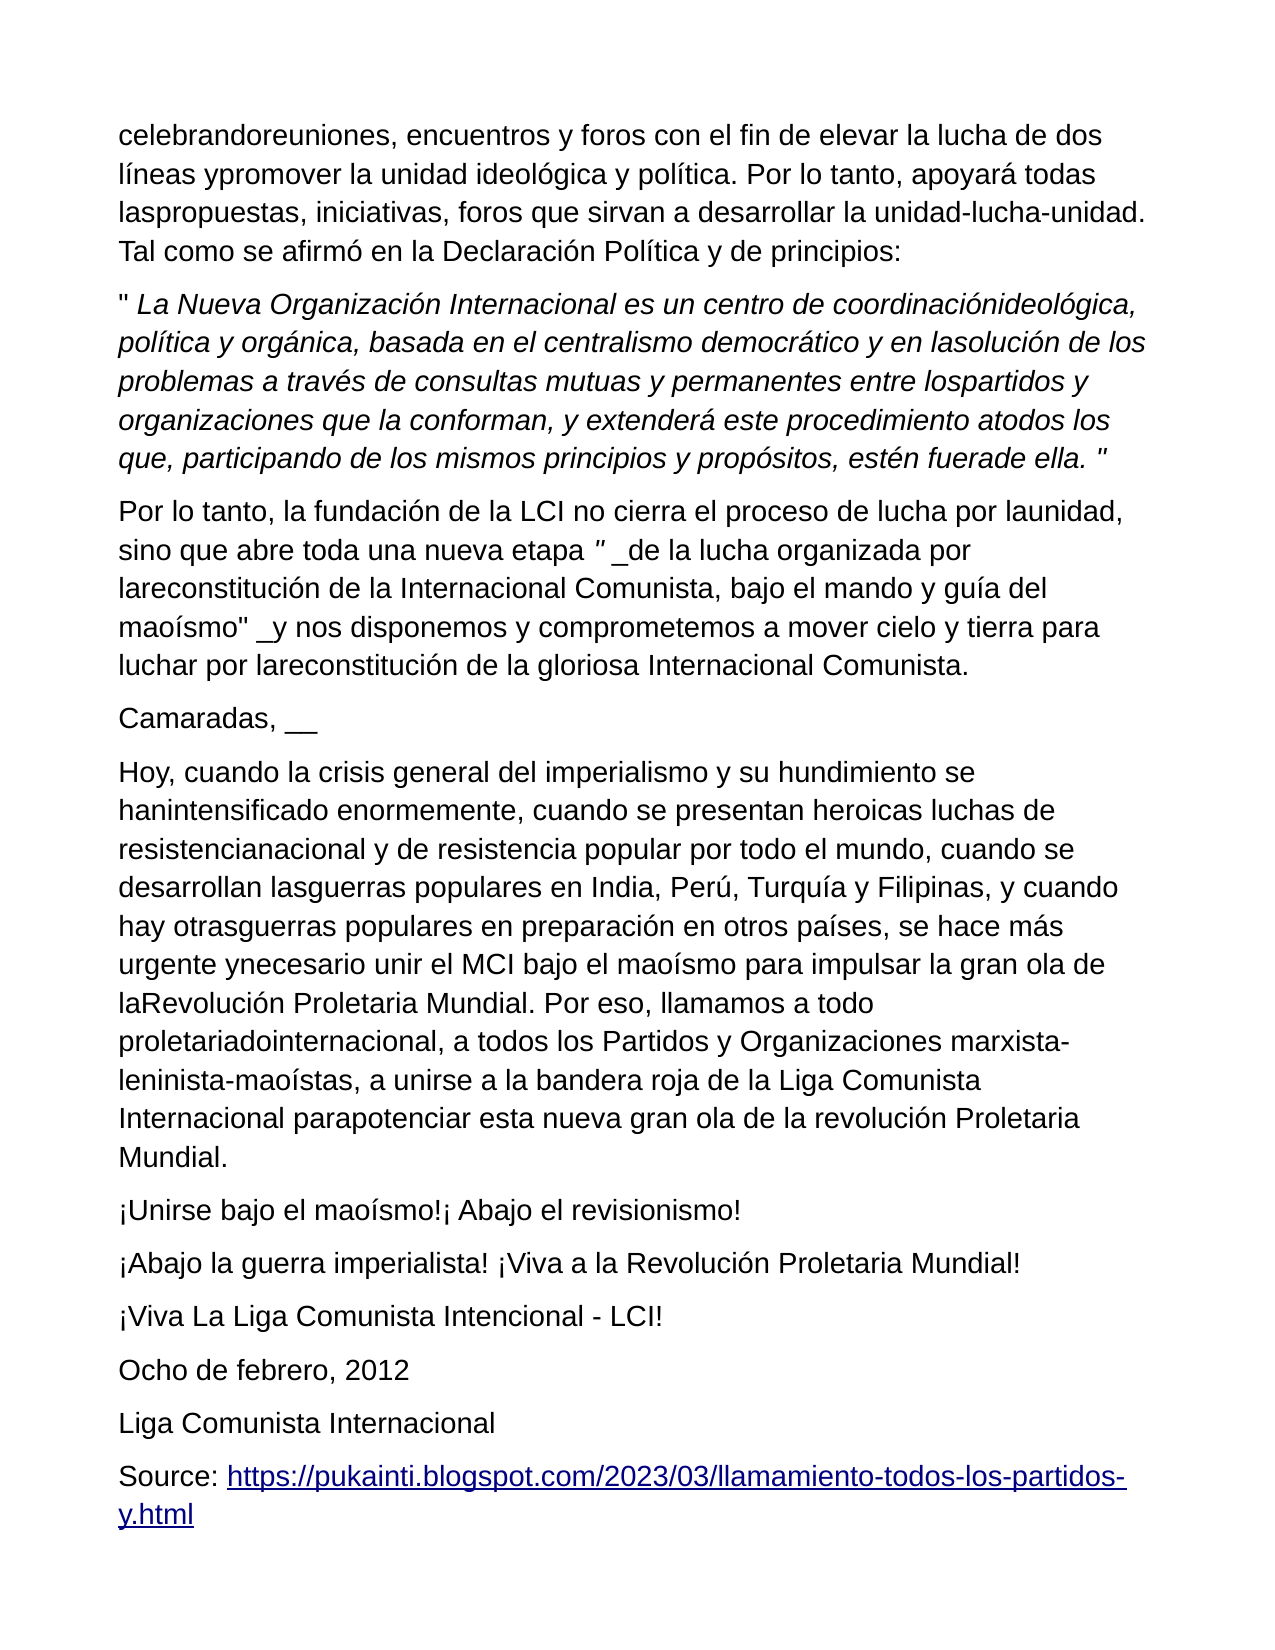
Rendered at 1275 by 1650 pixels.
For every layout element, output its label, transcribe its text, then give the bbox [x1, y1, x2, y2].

text Ocho de febrero, 2012 [118, 1352, 1157, 1386]
text Liga Comunista Internacional [118, 1406, 1157, 1439]
text ¡Abajo la guerra imperialista! ¡Viva a la Revolución Proletaria Mundial! [118, 1246, 1157, 1280]
text ¡Unirse bajo el maoísmo!¡ Abajo el revisionismo! [118, 1193, 1157, 1227]
text " La Nueva Organización Internacional es un centro de coordinaciónideológica, política y orgánica, basada en el centralismo democrático y en lasolución de los problemas a través de consultas mutuas y permanentes entre lospartidos y organizaciones que la conforman, y extenderá este procedimiento atodos los que, participando de los mismos principios y propósitos, estén fuerade ella. " [118, 287, 1157, 474]
text Source: https://pukainti.blogspot.com/2023/03/llamamiento-todos-los-partidos-y.html [118, 1459, 1157, 1531]
text ¡Viva La Liga Comunista Intencional - LCI! [118, 1299, 1157, 1333]
text celebrandoreuniones, encuentros y foros con el fin de elevar la lucha de dos líneas ypromover la unidad ideológica y política. Por lo tanto, apoyará todas laspropuestas, iniciativas, foros que sirvan a desarrollar la unidad-lucha-unidad. Tal como se afirmó en la Declaración Política y de principios: [118, 118, 1157, 267]
text Por lo tanto, la fundación de la LCI no cierra el proceso de lucha por launidad, sino que abre toda una nueva etapa " _de la lucha organizada por lareconstitución de la Internacional Comunista, bajo el mando y guía del maoísmo" _y nos disponemos y comprometemos a mover cielo y tierra para luchar por lareconstitución de la gloriosa Internacional Comunista. [118, 494, 1157, 682]
text Camaradas, __ [118, 701, 1157, 735]
text Hoy, cuando la crisis general del imperialismo y su hundimiento se hanintensificado enormemente, cuando se presentan heroicas luchas de resistencianacional y de resistencia popular por todo el mundo, cuando se desarrollan lasguerras populares en India, Perú, Turquía y Filipinas, y cuando hay otrasguerras populares en preparación en otros países, se hace más urgente ynecesario unir el MCI bajo el maoísmo para impulsar la gran ola de laRevolución Proletaria Mundial. Por eso, llamamos a todo proletariadointernacional, a todos los Partidos y Organizaciones marxista-leninista-maoístas, a unirse a la bandera roja de la Liga Comunista Internacional parapotenciar esta nueva gran ola de la revolución Proletaria Mundial. [118, 754, 1157, 1173]
